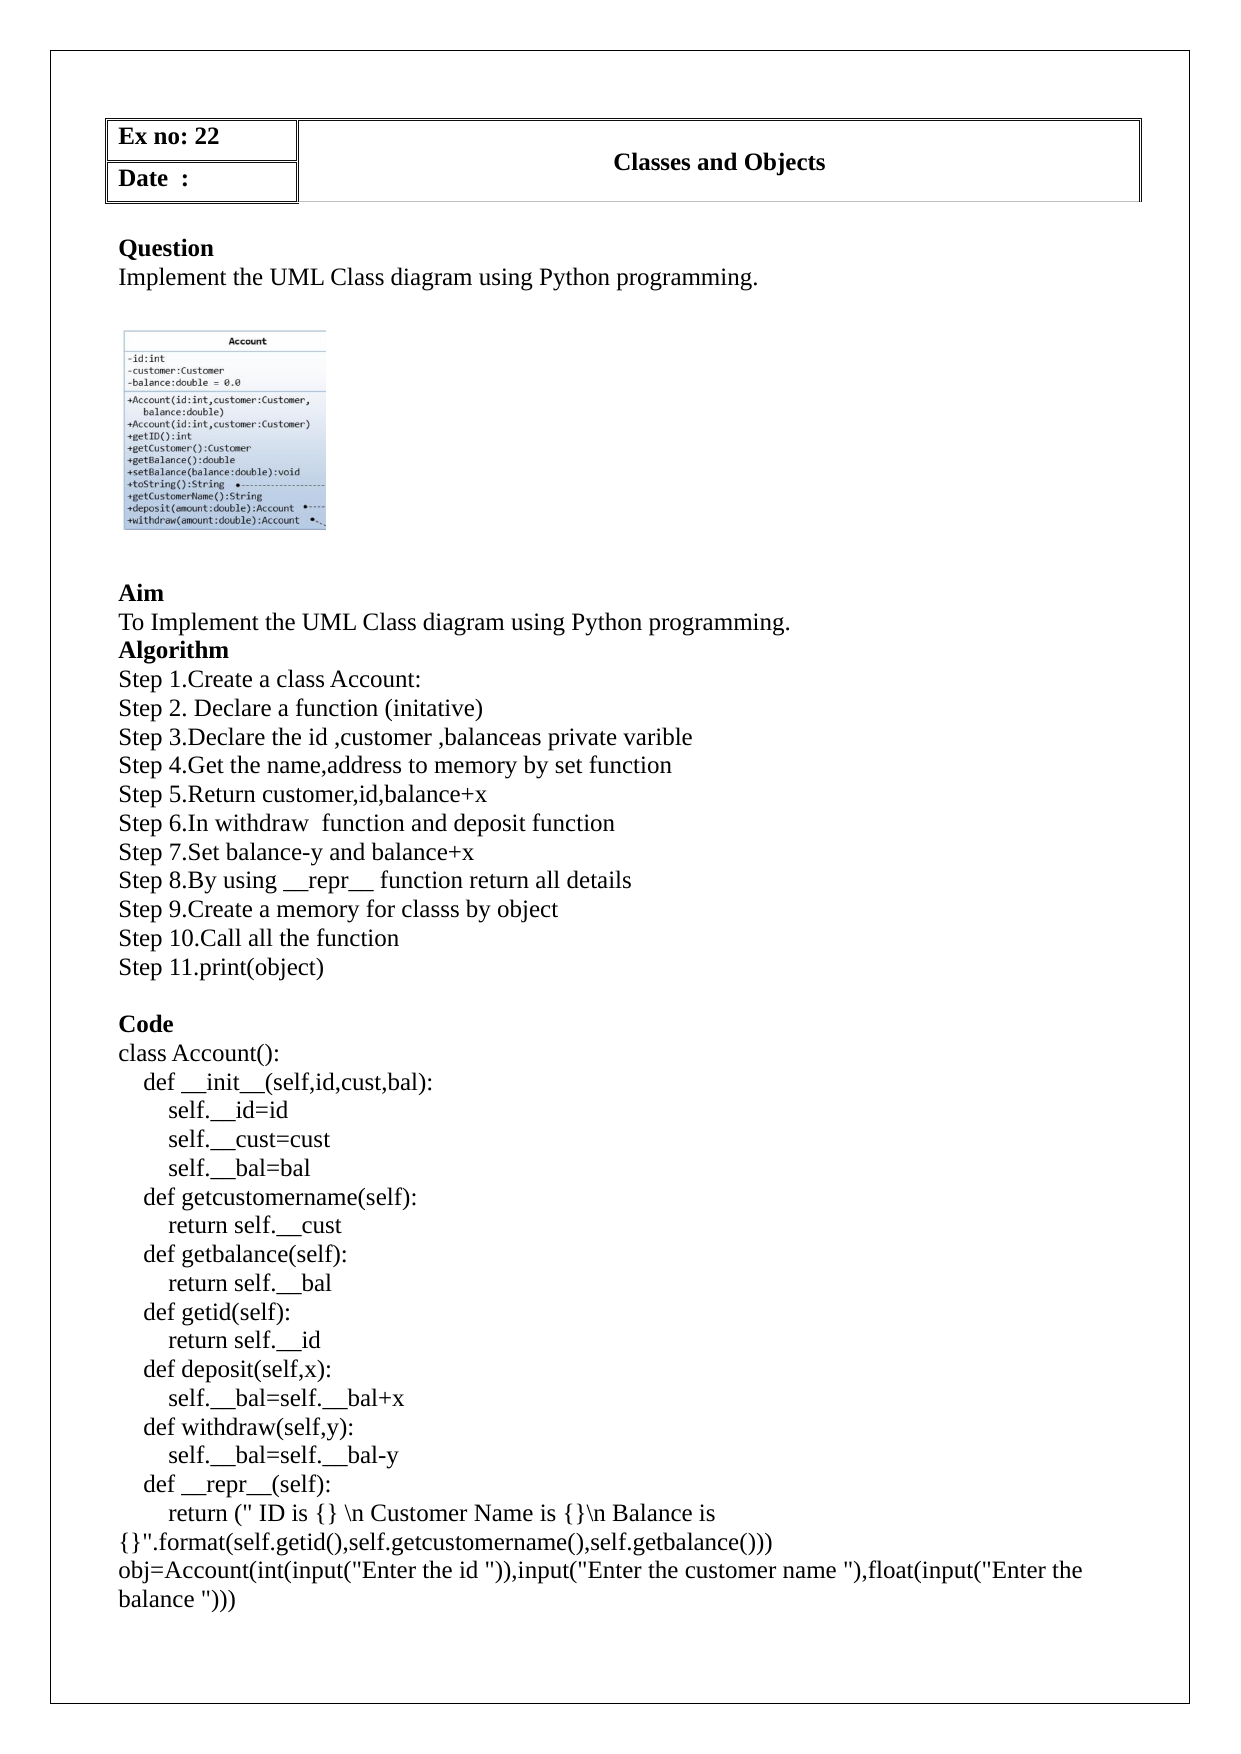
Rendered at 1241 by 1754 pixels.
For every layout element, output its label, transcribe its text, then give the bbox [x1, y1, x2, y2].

table_header Classes and Objects [299, 121, 1139, 201]
text To Implement the UML Class diagram using Python programming. [118, 607, 1122, 635]
text self.__cust=cust [118, 1124, 1122, 1153]
text def getcustomername(self): [118, 1182, 1122, 1210]
text Code [118, 1009, 1122, 1038]
text Algorithm [118, 635, 1122, 664]
text def withdraw(self,y): [118, 1412, 1122, 1440]
text obj=Account(int(input("Enter the id ")),input("Enter the customer name "),float(input("Enter the balance "))) [118, 1555, 1122, 1613]
text def getbalance(self): [118, 1239, 1122, 1268]
text self.__bal=self.__bal+x [118, 1383, 1122, 1412]
text Step 6.In withdraw function and deposit function [118, 808, 1122, 837]
text Step 11.print(object) [118, 952, 1122, 980]
text def deposit(self,x): [118, 1354, 1122, 1383]
text self.__bal=self.__bal-y [118, 1440, 1122, 1469]
text Aim [118, 578, 1122, 607]
text def __repr__(self): [118, 1469, 1122, 1498]
picture [121, 330, 326, 530]
text Step 4.Get the name,address to memory by set function [118, 750, 1122, 779]
text Step 1.Create a class Account: [118, 664, 1122, 693]
text Step 10.Call all the function [118, 923, 1122, 952]
text Step 9.Create a memory for classs by object [118, 894, 1122, 923]
text def __init__(self,id,cust,bal): [118, 1067, 1122, 1095]
text Step 3.Declare the id ,customer ,balanceas private varible [118, 722, 1122, 750]
text return self.__cust [118, 1210, 1122, 1239]
text self.__bal=bal [118, 1153, 1122, 1182]
text return self.__bal [118, 1268, 1122, 1297]
text self.__id=id [118, 1095, 1122, 1124]
text Step 2. Declare a function (initative) [118, 693, 1122, 722]
text Question [118, 233, 1122, 262]
text Step 8.By using __repr__ function return all details [118, 865, 1122, 894]
table_cell Date : [108, 163, 296, 201]
table_header Ex no: 22 [108, 121, 296, 159]
text class Account(): [118, 1038, 1122, 1067]
text def getid(self): [118, 1297, 1122, 1325]
text Step 5.Return customer,id,balance+x [118, 779, 1122, 808]
text return self.__id [118, 1325, 1122, 1354]
text return (" ID is {} \n Customer Name is {}\n Balance is {}".format(self.getid(),self.getcustomername(),self.getbalance())) [118, 1498, 1122, 1555]
text Step 7.Set balance-y and balance+x [118, 837, 1122, 865]
text Implement the UML Class diagram using Python programming. [118, 262, 1122, 290]
